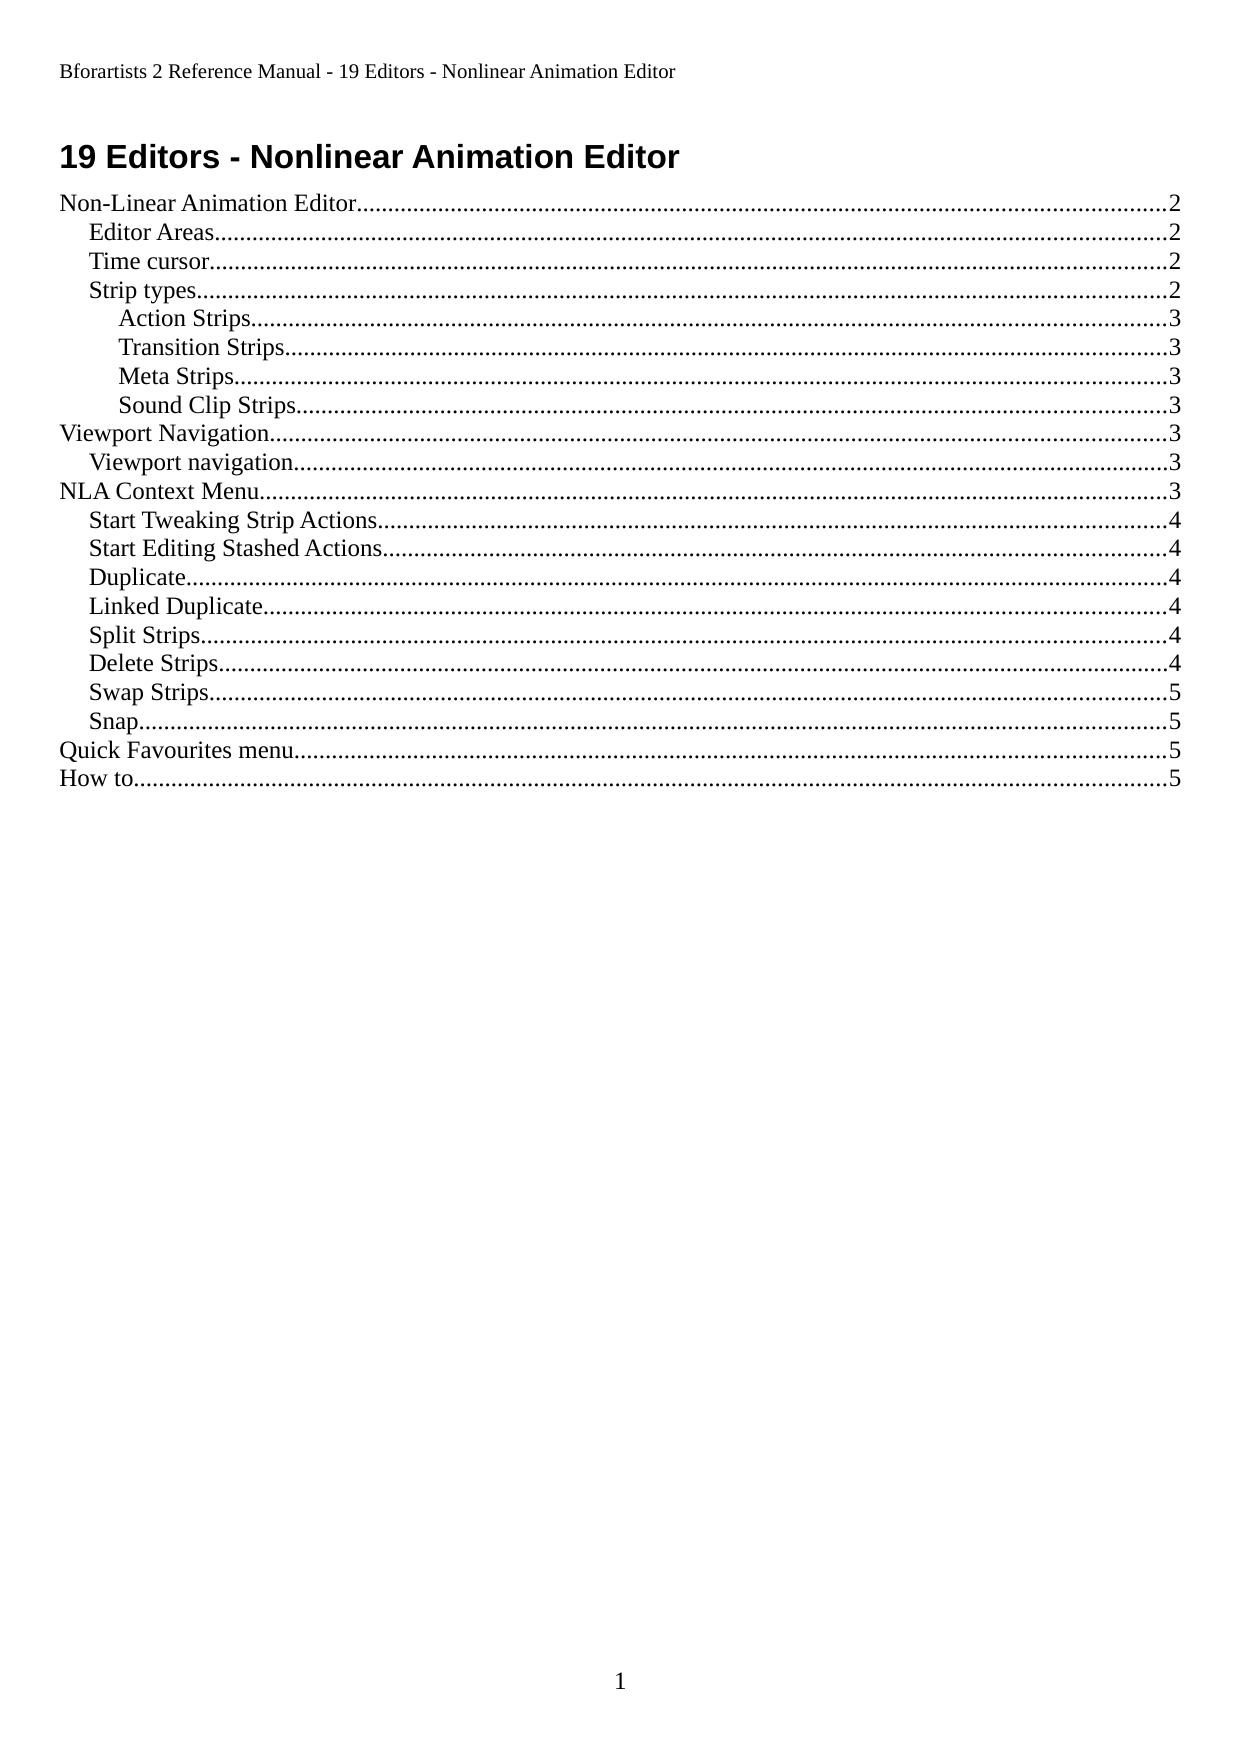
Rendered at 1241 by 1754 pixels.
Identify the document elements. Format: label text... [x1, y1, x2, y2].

text Strip types 2 [88, 275, 1181, 303]
text Swap Strips 5 [88, 677, 1181, 706]
text Meta Strips 3 [118, 361, 1181, 390]
text Split Strips 4 [88, 620, 1181, 648]
text Start Editing Stashed Actions 4 [88, 533, 1181, 562]
text Start Tweaking Strip Actions 4 [88, 505, 1181, 533]
text Viewport navigation 3 [88, 447, 1181, 476]
subtitle 19 Editors - Nonlinear Animation Editor [59, 138, 1181, 176]
text Viewport Navigation 3 [59, 418, 1181, 447]
text Duplicate 4 [88, 562, 1181, 591]
text Delete Strips 4 [88, 648, 1181, 677]
text Sound Clip Strips 3 [118, 390, 1181, 418]
text Action Strips 3 [118, 303, 1181, 332]
text Non-Linear Animation Editor 2 [59, 188, 1181, 217]
text Editor Areas 2 [88, 217, 1181, 246]
text Transition Strips 3 [118, 332, 1181, 361]
text Snap 5 [88, 706, 1181, 735]
text Time cursor 2 [88, 246, 1181, 275]
text Linked Duplicate 4 [88, 591, 1181, 620]
text Quick Favourites menu 5 [59, 735, 1181, 763]
text How to 5 [59, 763, 1181, 792]
text NLA Context Menu 3 [59, 476, 1181, 505]
